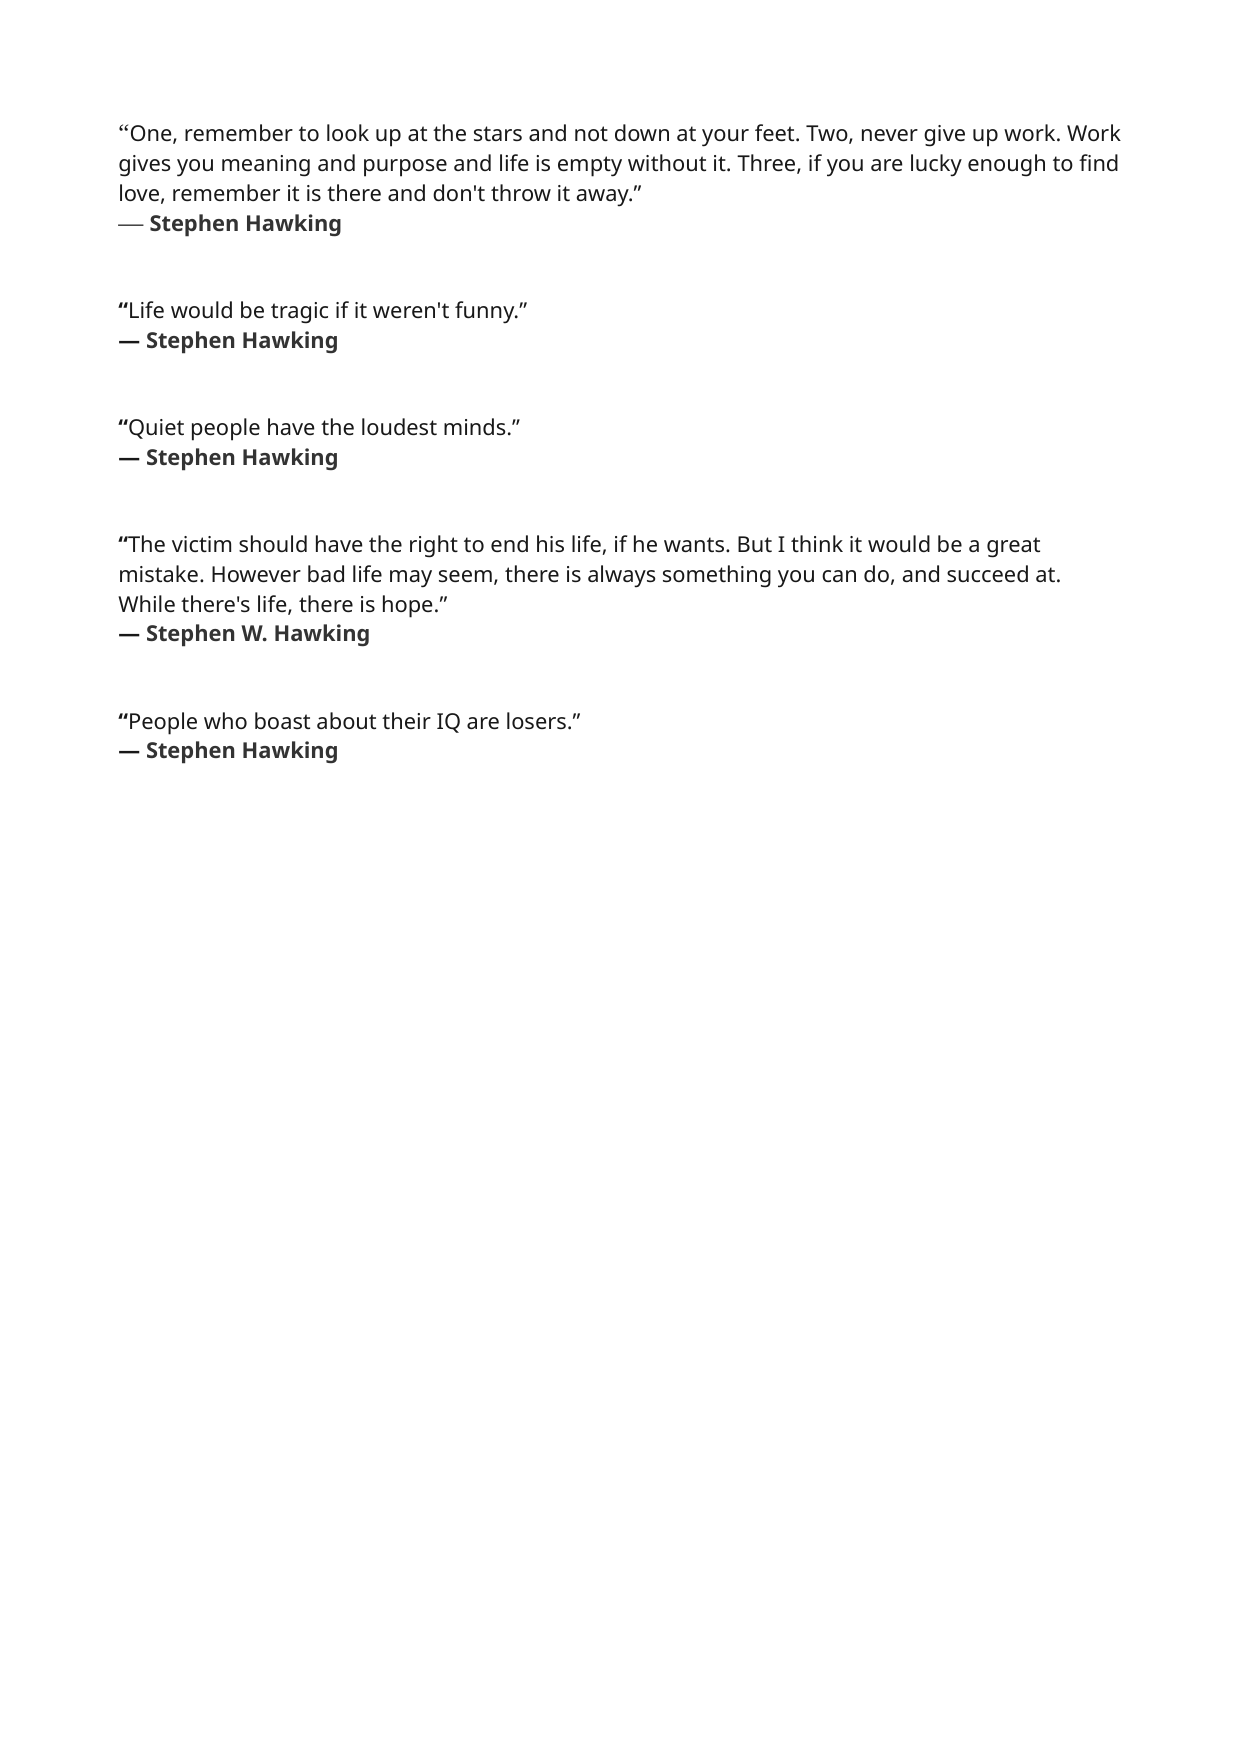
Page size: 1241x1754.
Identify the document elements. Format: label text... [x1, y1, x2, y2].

text “One, remember to look up at the stars and not down at your feet. Two, never give up work. Work gives you meaning and purpose and life is empty without it. Three, if you are lucky enough to find love, remember it is there and don't throw it away.” ― Stephen Hawking [118, 118, 1122, 237]
text “The victim should have the right to end his life, if he wants. But I think it would be a great mistake. However bad life may seem, there is always something you can do, and succeed at. While there's life, there is hope.” ― Stephen W. Hawking [118, 529, 1122, 648]
text “Life would be tragic if it weren't funny.” ― Stephen Hawking [118, 295, 1122, 354]
text “People who boast about their IQ are losers.” ― Stephen Hawking [118, 706, 1122, 765]
text “Quiet people have the loudest minds.” ― Stephen Hawking [118, 412, 1122, 471]
